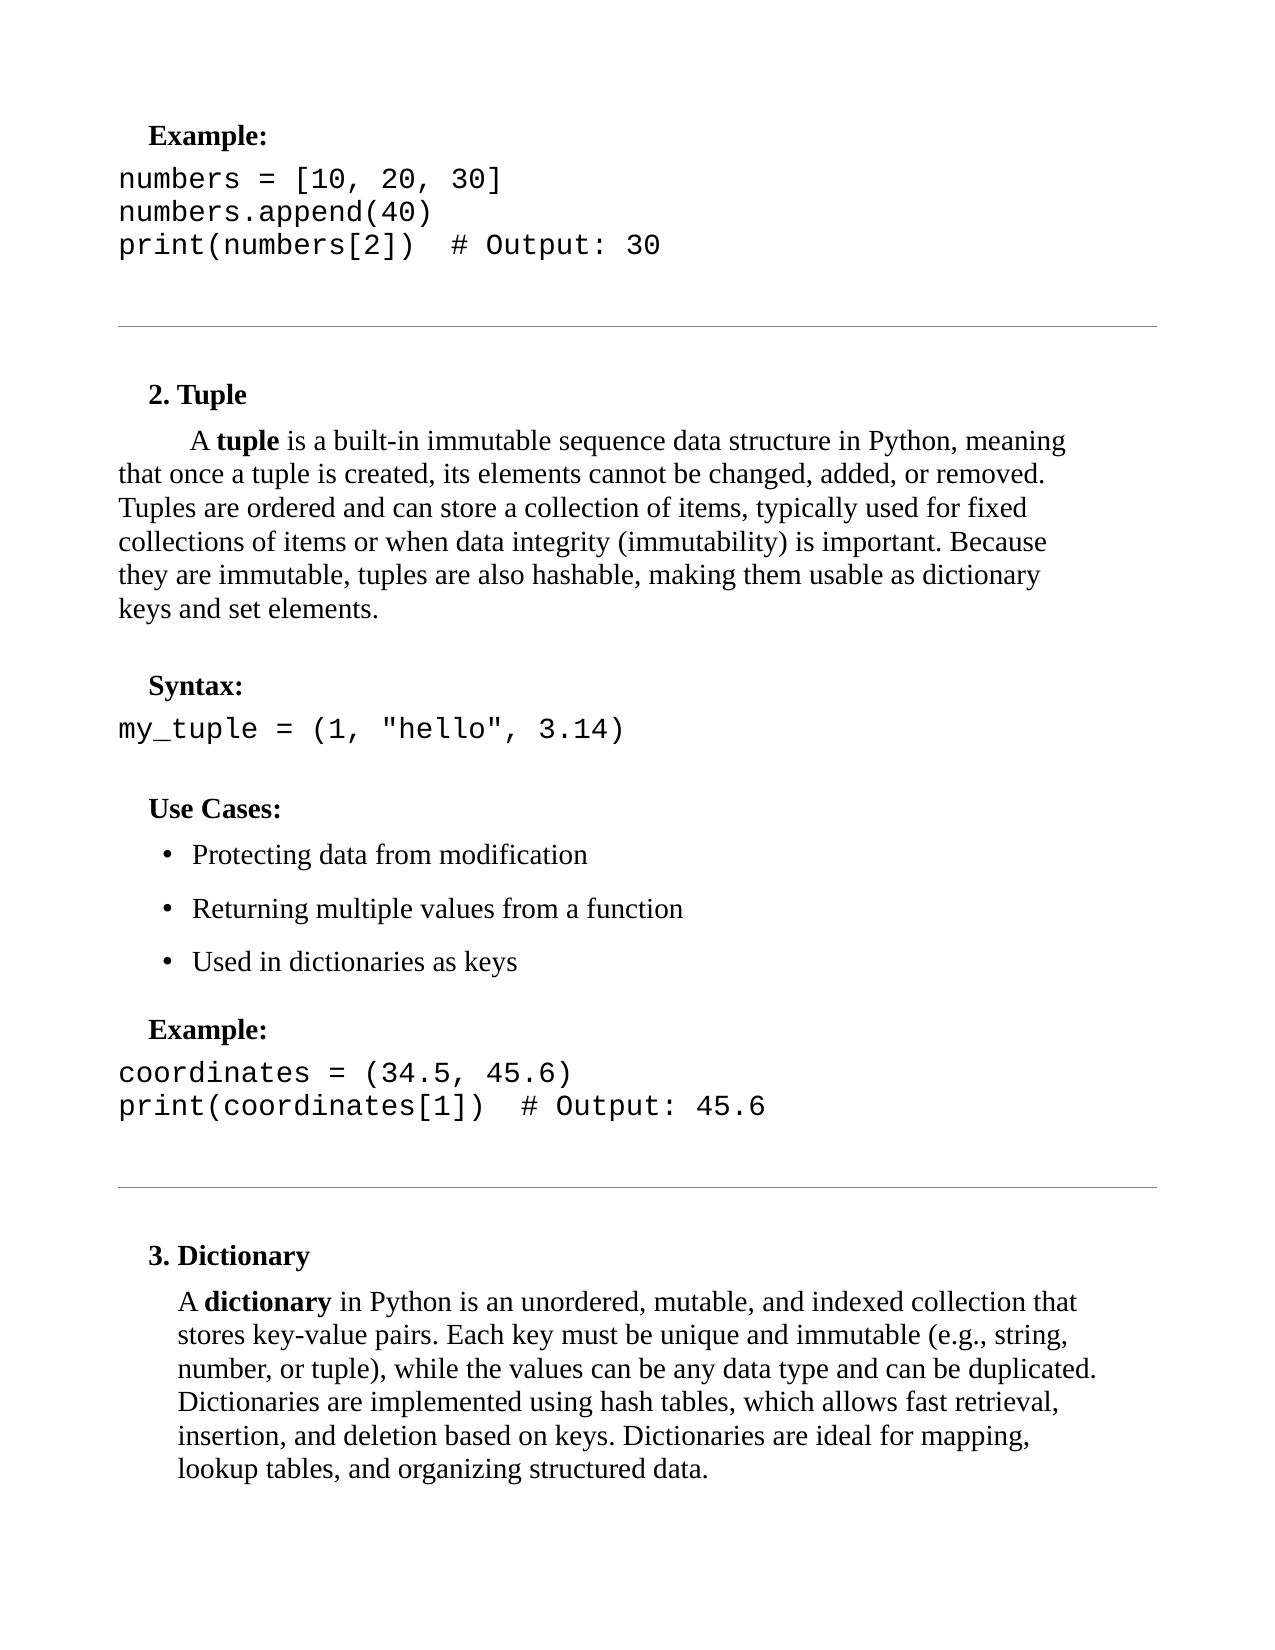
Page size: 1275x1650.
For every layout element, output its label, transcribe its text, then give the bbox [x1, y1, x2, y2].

list Returning multiple values from a function [162, 891, 1157, 924]
text A dictionary in Python is an unordered, mutable, and indexed collection that stores key-value pairs. Each key must be unique and immutable (e.g., string, number, or tuple), while the values can be any data type and can be duplicated. Dictionaries are implemented using hash tables, which allows fast retrieval, insertion, and deletion based on keys. Dictionaries are ideal for mapping, lookup tables, and organizing structured data. [177, 1284, 1098, 1485]
list Protecting data from modification [162, 837, 1157, 871]
text numbers = [10, 20, 30] [118, 164, 1157, 197]
text print(numbers[2]) # Output: 30 [118, 230, 1157, 263]
text numbers.append(40) [118, 197, 1157, 230]
subtitle 🔹 2. Tuple [118, 377, 1157, 411]
subtitle 🧪 Example: [118, 1012, 1157, 1045]
text print(coordinates[1]) # Output: 45.6 [118, 1091, 1157, 1124]
text coordinates = (34.5, 45.6) [118, 1058, 1157, 1091]
subtitle 🔹 3. Dictionary [118, 1238, 1157, 1271]
list Used in dictionaries as keys [162, 944, 1157, 978]
subtitle 🔧 Syntax: [118, 668, 1157, 702]
subtitle 📌 Use Cases: [118, 791, 1157, 825]
text A tuple is a built-in immutable sequence data structure in Python, meaning that once a tuple is created, its elements cannot be changed, added, or removed. Tuples are ordered and can store a collection of items, typically used for fixed collections of items or when data integrity (immutability) is important. Because they are immutable, tuples are also hashable, making them usable as dictionary keys and set elements. [118, 423, 1098, 624]
text my_tuple = (1, "hello", 3.14) [118, 714, 1157, 747]
subtitle 🧪 Example: [118, 118, 1157, 152]
